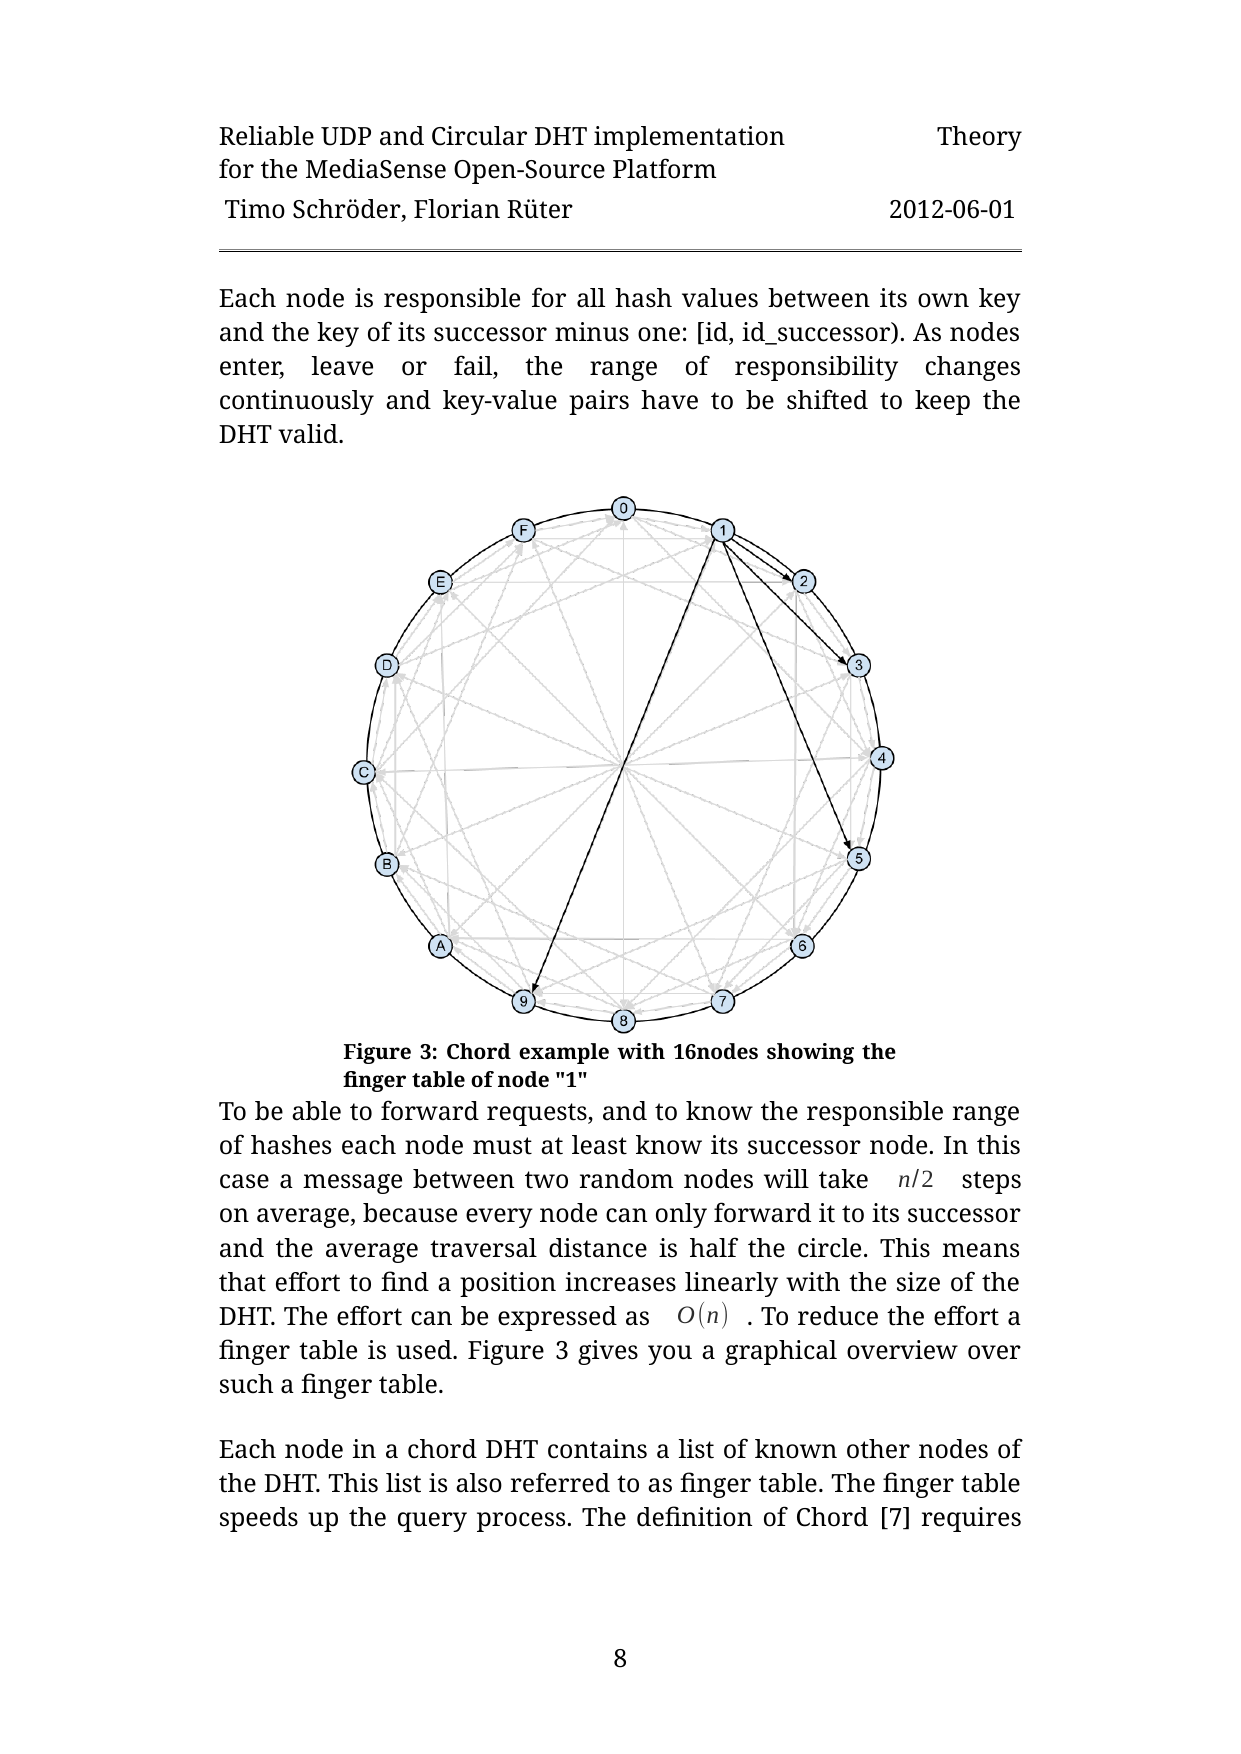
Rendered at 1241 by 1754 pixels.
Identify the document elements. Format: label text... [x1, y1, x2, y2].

text Each node is responsible for all hash values between its own key and the key of its successor minus one: [id, id_successor). As nodes enter, leave or fail, the range of responsibility changes continuously and key-value pairs have to be shifted to keep the DHT valid. [218, 281, 1022, 451]
text Figure 3: Chord example with 16nodes showing the finger table of node "1" [343, 1037, 897, 1094]
text Each node in a chord DHT contains a list of known other nodes of the DHT. This list is also referred to as finger table. The finger table speeds up the query process. The definition of Chord [7] requires [218, 1431, 1022, 1533]
text To be able to forward requests, and to know the responsible range of hashes each node must at least know its successor node. In this case a message between two random nodes will take steps on average, because every node can only forward it to its successor and the average traversal distance is half the circle. This means that effort to find a position increases linearly with the size of the DHT. The effort can be expressed as . To reduce the effort a finger table is used. Figure 3 gives you a graphical overview over such a finger table. [218, 476, 1022, 1401]
picture [343, 488, 898, 1037]
